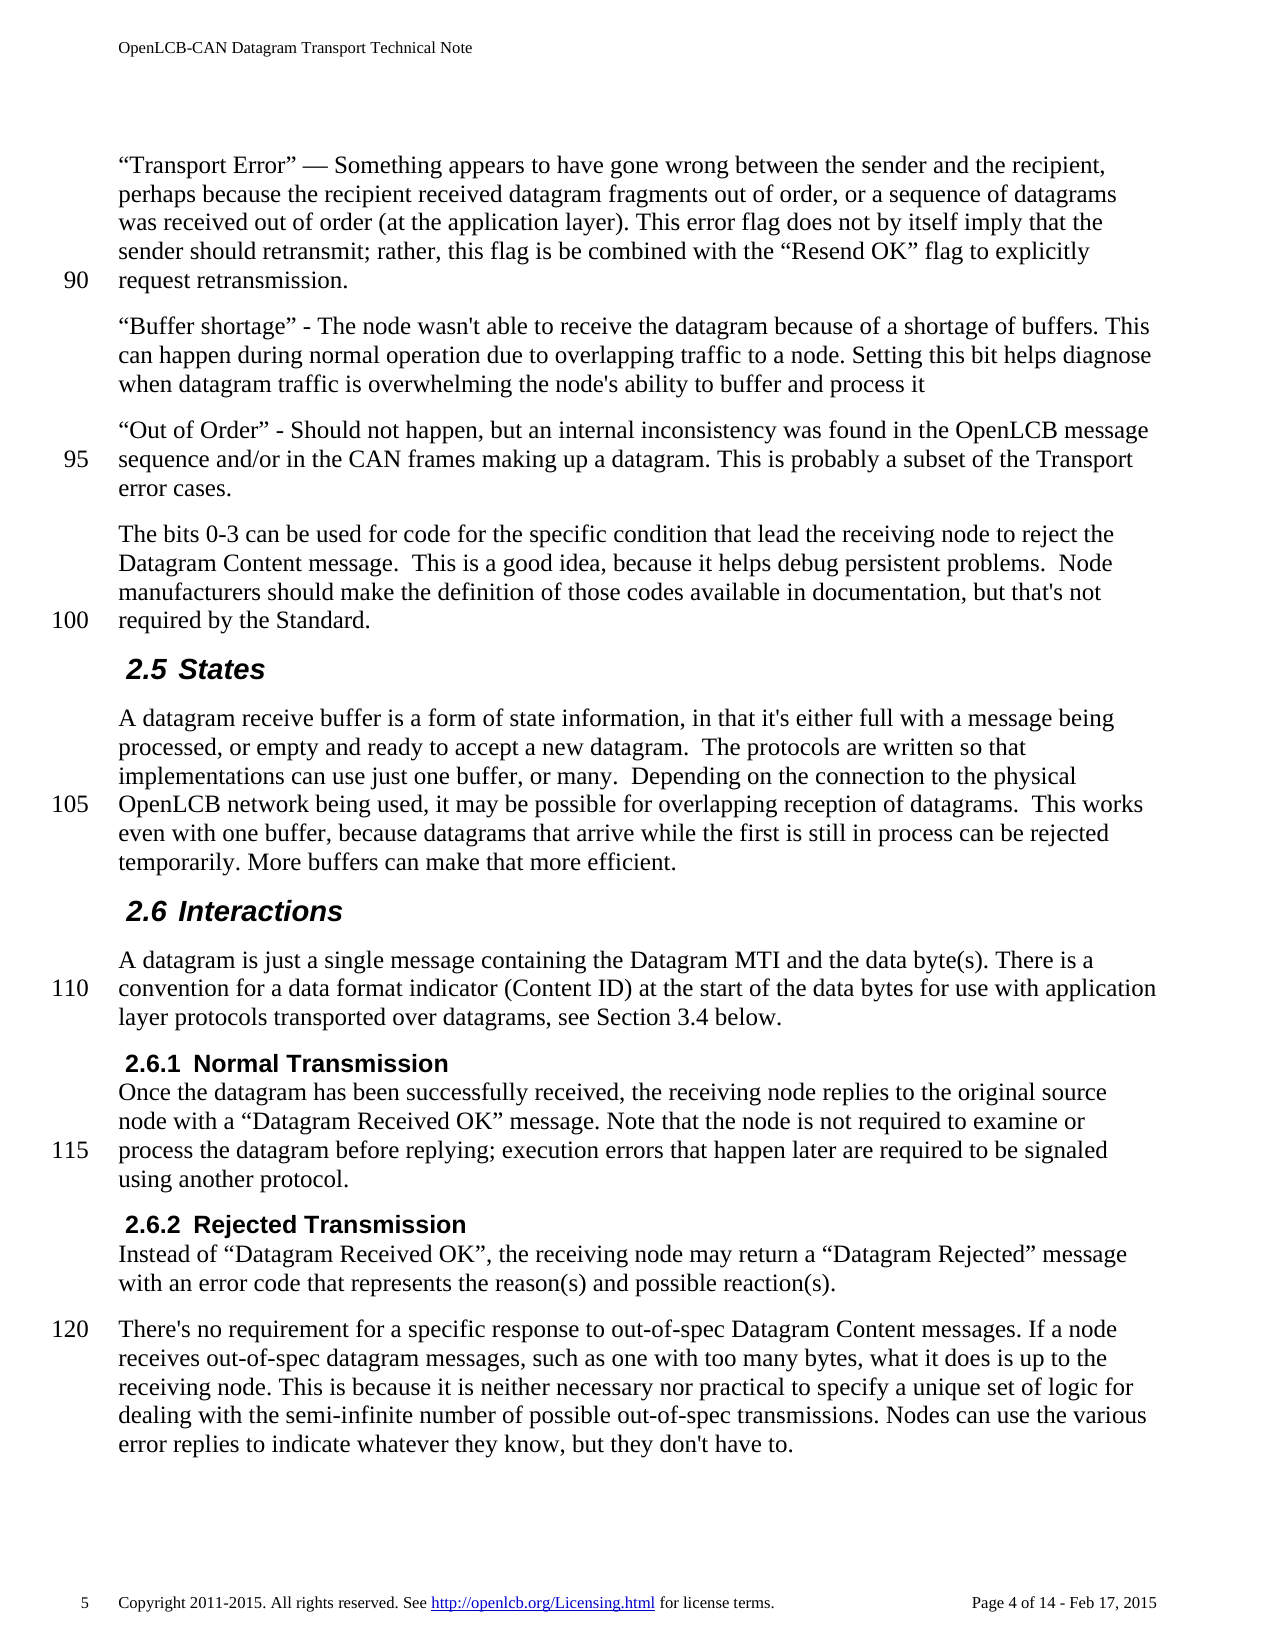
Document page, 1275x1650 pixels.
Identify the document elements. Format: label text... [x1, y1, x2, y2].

text There's no requirement for a specific response to out-of-spec Datagram Content messages. If a node receives out-of-spec datagram messages, such as one with too many bytes, what it does is up to the receiving node. This is because it is neither necessary nor practical to specify a unique set of logic for dealing with the semi-infinite number of possible out-of-spec transmissions. Nodes can use the various error replies to indicate whatever they know, but they don't have to. [118, 1314, 1157, 1458]
text “Buffer shortage” - The node wasn't able to receive the datagram because of a shortage of buffers. This can happen during normal operation due to overlapping traffic to a node. Setting this bit helps diagnose when datagram traffic is overwhelming the node's ability to buffer and process it [118, 311, 1157, 398]
text A datagram is just a single message containing the Datagram MTI and the data byte(s). There is a convention for a data format indicator (Content ID) at the start of the data bytes for use with application layer protocols transported over datagrams, see Section 3.4 below. [118, 945, 1157, 1031]
text Once the datagram has been successfully received, the receiving node replies to the original source node with a “Datagram Received OK” message. Note that the node is not required to examine or process the datagram before replying; execution errors that happen later are required to be signaled using another protocol. [118, 1077, 1157, 1192]
subtitle Rejected Transmission [118, 1210, 1157, 1239]
text “Out of Order” - Should not happen, but an internal inconsistency was found in the OpenLCB message sequence and/or in the CAN frames making up a datagram. This is probably a subset of the Transport error cases. [118, 415, 1157, 502]
text The bits 0-3 can be used for code for the specific condition that lead the receiving node to reject the Datagram Content message. This is a good idea, because it helps debug persistent problems. Node manufacturers should make the definition of those codes available in documentation, but that's not required by the Standard. [118, 519, 1157, 634]
text “Transport Error” — Something appears to have gone wrong between the sender and the recipient, perhaps because the recipient received datagram fragments out of order, or a sequence of datagrams was received out of order (at the application layer). This error flag does not by itself imply that the sender should retransmit; rather, this flag is be combined with the “Resend OK” flag to explicitly request retransmission. [118, 150, 1157, 294]
subtitle Normal Transmission [118, 1049, 1157, 1077]
subtitle States [118, 652, 1157, 686]
text Instead of “Datagram Received OK”, the receiving node may return a “Datagram Rejected” message with an error code that represents the reason(s) and possible reaction(s). [118, 1239, 1157, 1296]
subtitle Interactions [118, 893, 1157, 927]
text A datagram receive buffer is a form of state information, in that it's either full with a message being processed, or empty and ready to accept a new datagram. The protocols are written so that implementations can use just one buffer, or many. Depending on the connection to the physical OpenLCB network being used, it may be possible for overlapping reception of datagrams. This works even with one buffer, because datagrams that arrive while the first is still in process can be rejected temporarily. More buffers can make that more efficient. [118, 703, 1157, 876]
